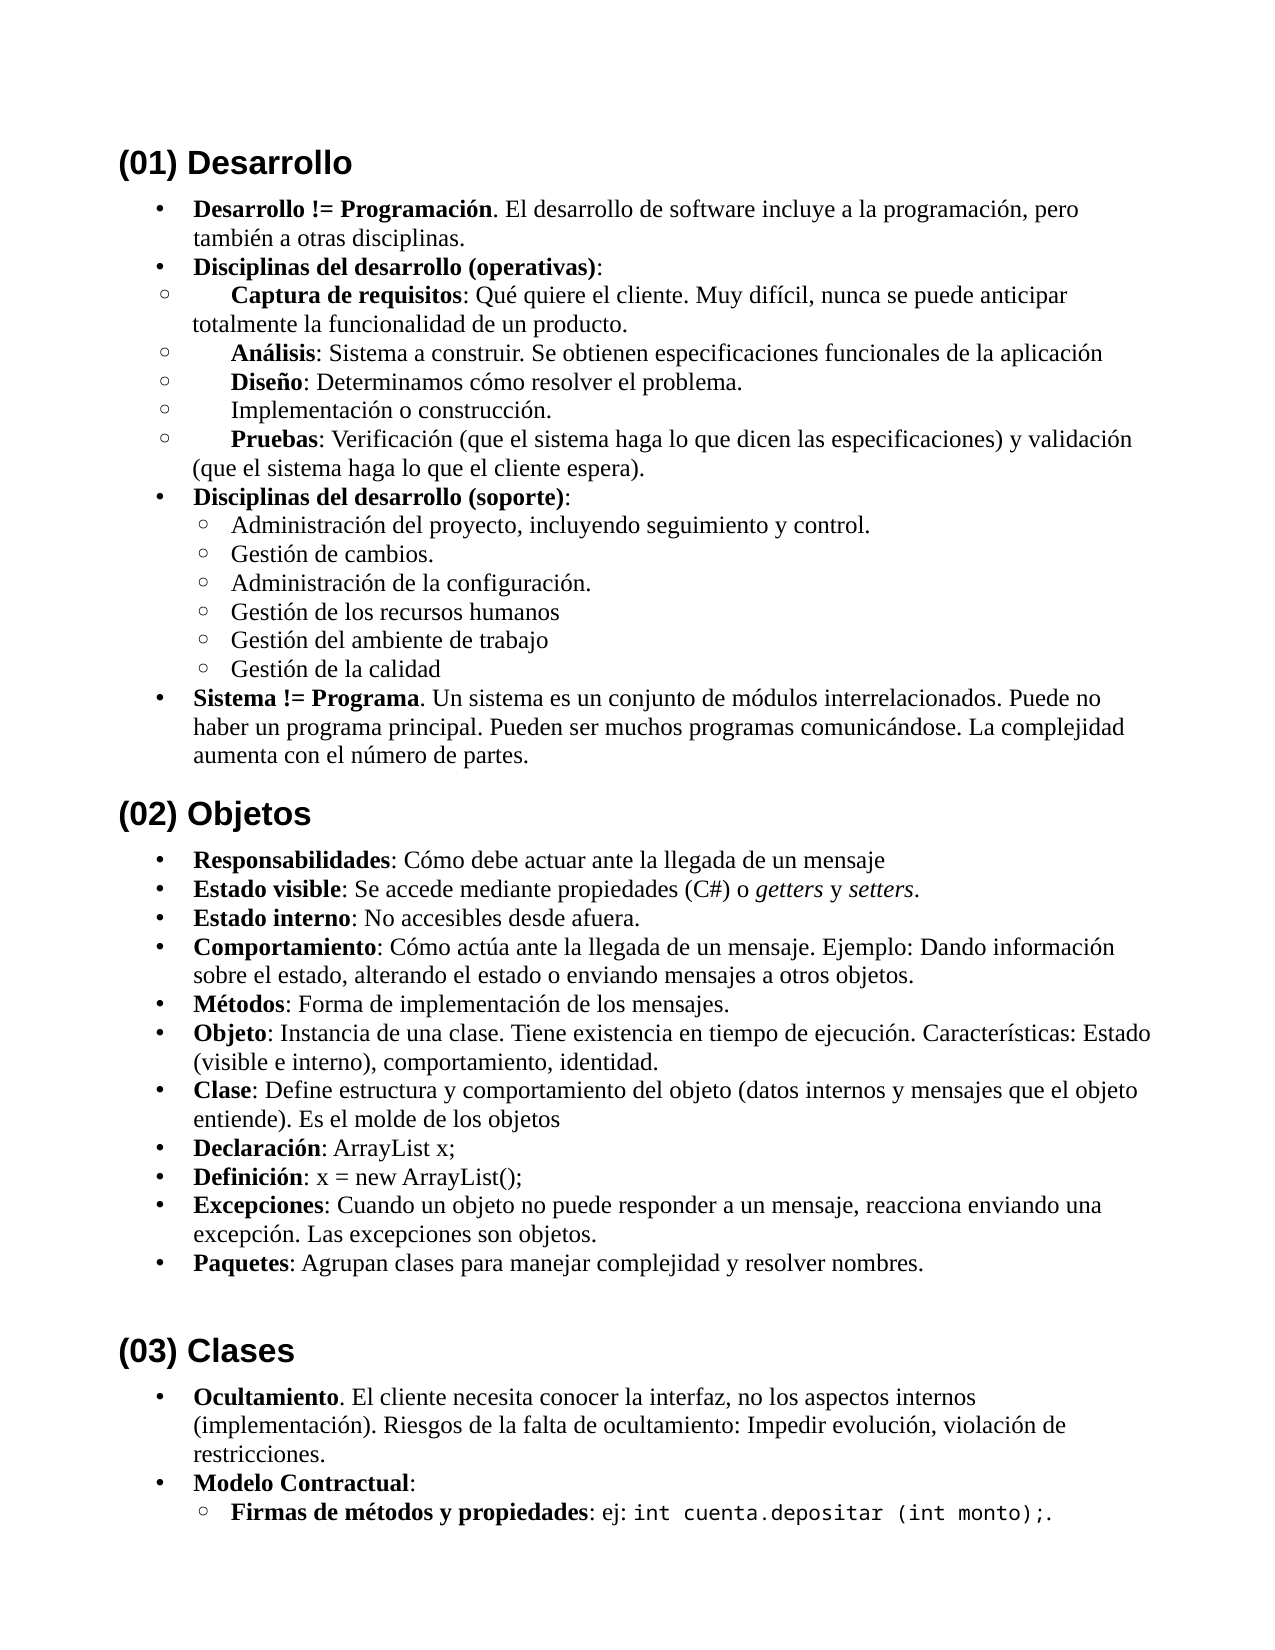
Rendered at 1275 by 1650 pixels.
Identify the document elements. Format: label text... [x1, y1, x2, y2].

list Ocultamiento. El cliente necesita conocer la interfaz, no los aspectos internos (implementación). Riesgos de la falta de ocultamiento: Impedir evolución, violación de restricciones. [156, 1382, 1157, 1468]
subtitle (02) Objetos [118, 794, 1157, 833]
list Administración de la configuración. [193, 568, 1157, 597]
list Disciplinas del desarrollo (operativas): [156, 252, 1157, 281]
list Definición: x = new ArrayList(); [156, 1162, 1157, 1190]
list Diseño: Determinamos cómo resolver el problema. [154, 367, 1157, 396]
list Firmas de métodos y propiedades: ej: int cuenta.depositar (int monto);. [193, 1497, 1157, 1526]
list Modelo Contractual: [156, 1468, 1157, 1497]
list Administración del proyecto, incluyendo seguimiento y control. [193, 511, 1157, 539]
list Análisis: Sistema a construir. Se obtienen especificaciones funcionales de la aplicación [154, 338, 1157, 367]
list Desarrollo != Programación. El desarrollo de software incluye a la programación, pero también a otras disciplinas. [156, 194, 1157, 252]
list Pruebas: Verificación (que el sistema haga lo que dicen las especificaciones) y validación (que el sistema haga lo que el cliente espera). [154, 424, 1157, 482]
list Gestión de los recursos humanos [193, 597, 1157, 626]
list Disciplinas del desarrollo (soporte): [156, 482, 1157, 511]
list Implementación o construcción. [154, 396, 1157, 424]
list Comportamiento: Cómo actúa ante la llegada de un mensaje. Ejemplo: Dando información sobre el estado, alterando el estado o enviando mensajes a otros objetos. [156, 932, 1157, 989]
list Sistema != Programa. Un sistema es un conjunto de módulos interrelacionados. Puede no haber un programa principal. Pueden ser muchos programas comunicándose. La complejidad aumenta con el número de partes. [156, 683, 1157, 769]
list Gestión de cambios. [193, 539, 1157, 568]
list Objeto: Instancia de una clase. Tiene existencia en tiempo de ejecución. Características: Estado (visible e interno), comportamiento, identidad. [156, 1018, 1157, 1075]
list Clase: Define estructura y comportamiento del objeto (datos internos y mensajes que el objeto entiende). Es el molde de los objetos [156, 1075, 1157, 1133]
list Métodos: Forma de implementación de los mensajes. [156, 989, 1157, 1018]
list Excepciones: Cuando un objeto no puede responder a un mensaje, reacciona enviando una excepción. Las excepciones son objetos. [156, 1190, 1157, 1248]
subtitle (01) Desarrollo [118, 143, 1157, 182]
list Gestión del ambiente de trabajo [193, 626, 1157, 654]
list Gestión de la calidad [193, 654, 1157, 683]
list Estado visible: Se accede mediante propiedades (C#) o getters y setters. [156, 874, 1157, 903]
list Declaración: ArrayList x; [156, 1133, 1157, 1162]
list Captura de requisitos: Qué quiere el cliente. Muy difícil, nunca se puede anticipar totalmente la funcionalidad de un producto. [154, 281, 1157, 338]
list Responsabilidades: Cómo debe actuar ante la llegada de un mensaje [156, 845, 1157, 874]
list Estado interno: No accesibles desde afuera. [156, 903, 1157, 932]
list Paquetes: Agrupan clases para manejar complejidad y resolver nombres. [156, 1248, 1157, 1277]
subtitle (03) Clases [118, 1330, 1157, 1369]
